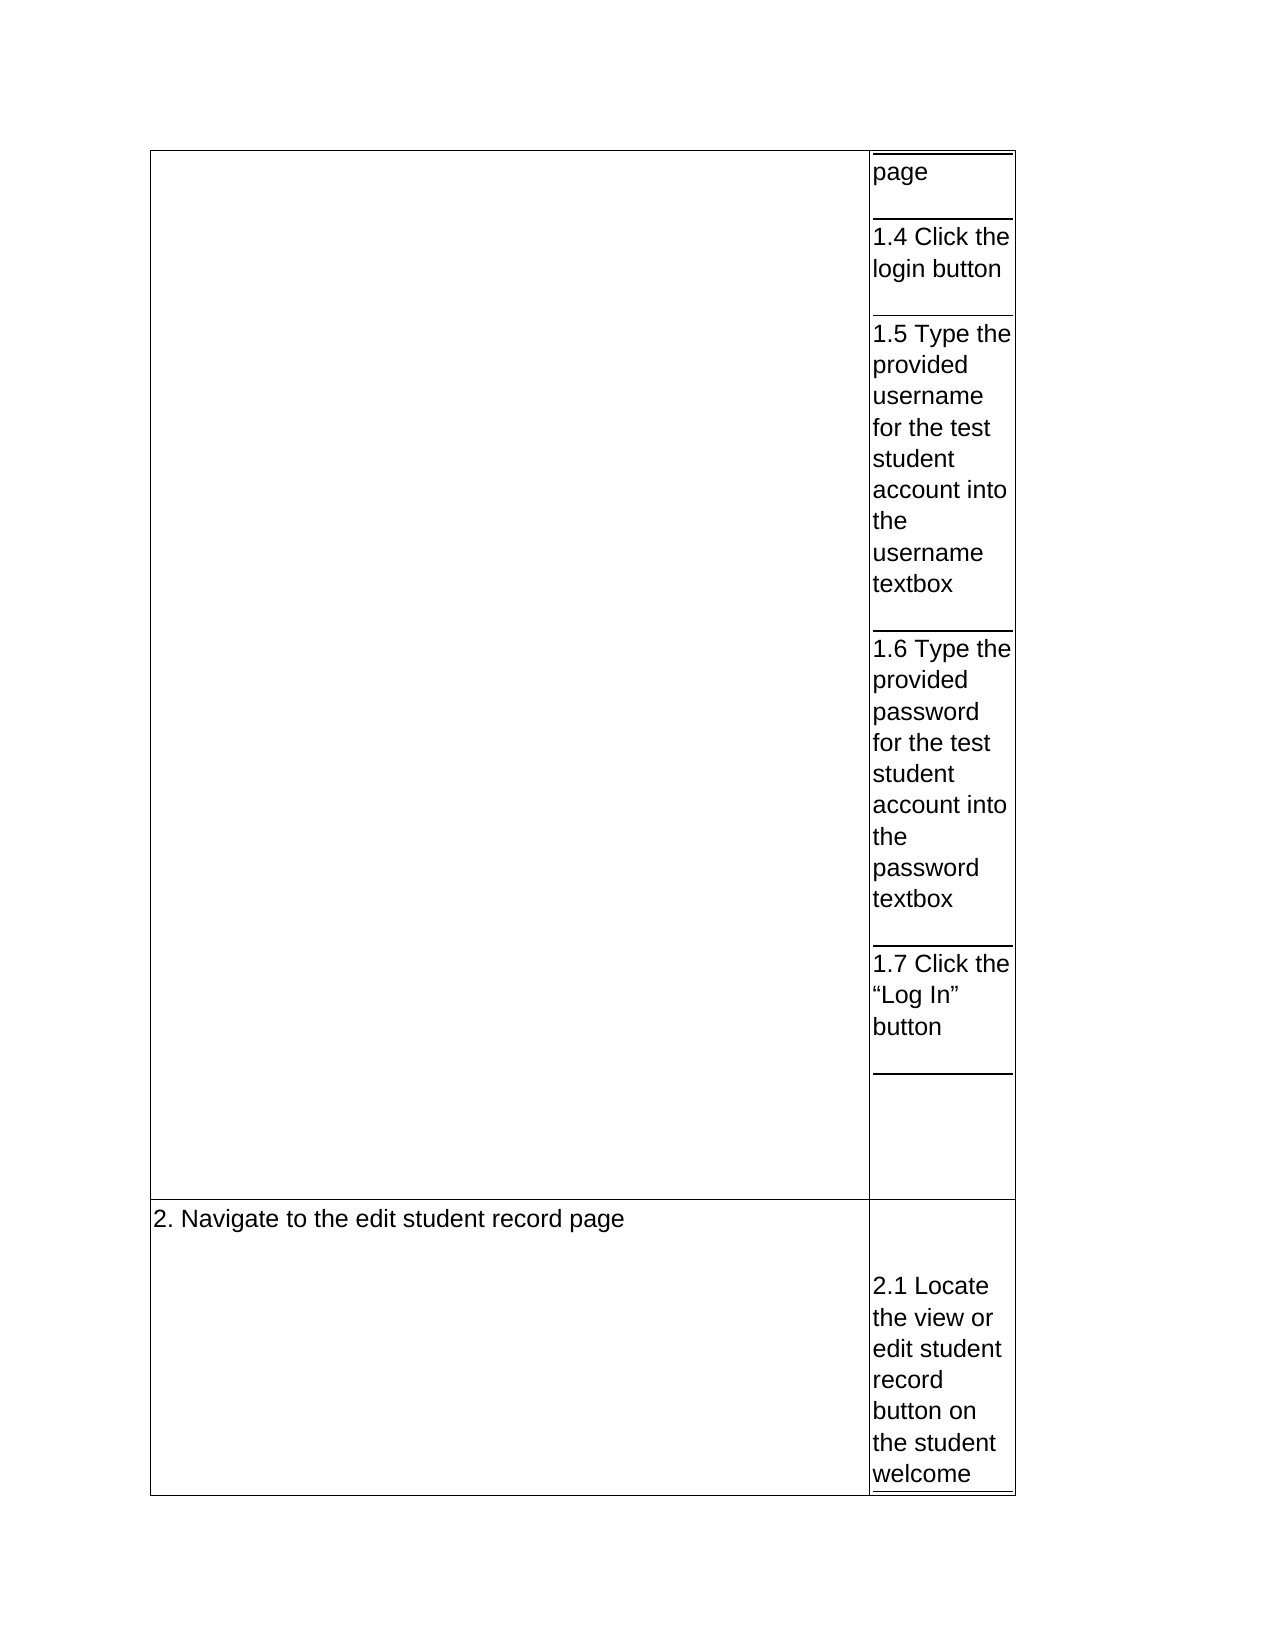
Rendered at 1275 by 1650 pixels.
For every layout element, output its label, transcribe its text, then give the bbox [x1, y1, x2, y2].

table_cell [870, 151, 1015, 1199]
table_cell [870, 1200, 1015, 1495]
table_header 2.1 Locate the view or edit student record button on the student welcome [873, 1269, 1012, 1491]
table_cell 2. Navigate to the edit student record page [151, 1200, 869, 1495]
table_cell 1.5 Type the provided username for the test student account into the username textbox [873, 316, 1012, 630]
table_cell [151, 151, 869, 1199]
table_cell 1.4 Click the login button [873, 220, 1012, 315]
table_cell 1.7 Click the “Log In” button [873, 947, 1012, 1073]
table_cell [873, 1075, 1012, 1135]
table_cell 1.6 Type the provided password for the test student account into the password textbox [873, 632, 1012, 945]
table_cell page [873, 155, 1012, 218]
